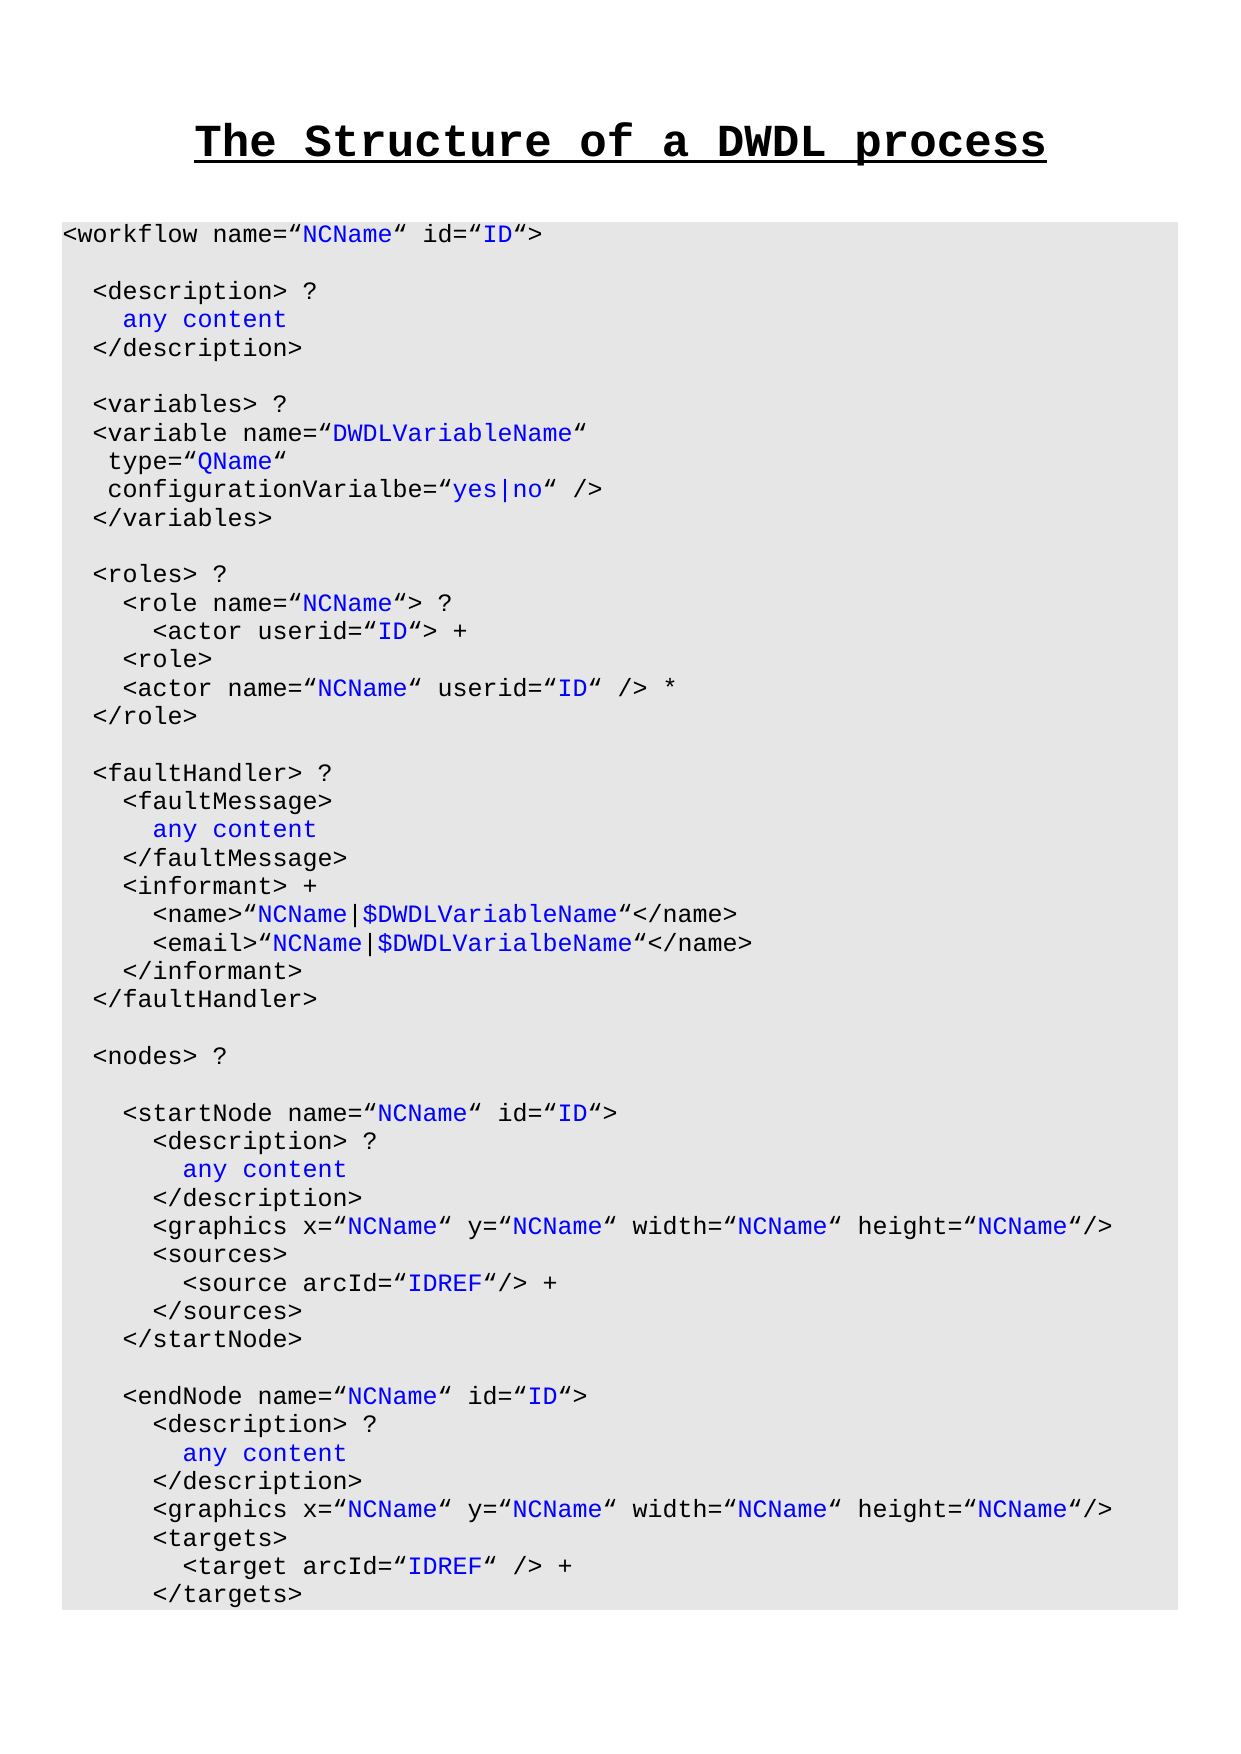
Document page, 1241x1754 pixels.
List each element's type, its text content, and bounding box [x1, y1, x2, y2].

text </description> [62, 1185, 1178, 1214]
text </informant> [62, 959, 1178, 987]
text <faultMessage> [62, 789, 1178, 817]
text <actor userid=“ID“> + [62, 619, 1178, 647]
text </faultHandler> [62, 987, 1178, 1015]
text <email>“NCName|$DWDLVarialbeName“</name> [62, 930, 1178, 959]
text <graphics x=“NCName“ y=“NCName“ width=“NCName“ height=“NCName“/> [62, 1497, 1178, 1525]
text any content [62, 1440, 1178, 1469]
text </variables> [62, 505, 1178, 534]
text <targets> [62, 1525, 1178, 1554]
text <actor name=“NCName“ userid=“ID“ /> * [62, 675, 1178, 704]
text any content [62, 307, 1178, 335]
text <graphics x=“NCName“ y=“NCName“ width=“NCName“ height=“NCName“/> [62, 1214, 1178, 1242]
text configurationVarialbe=“yes|no“ /> [62, 477, 1178, 505]
text </startNode> [62, 1327, 1178, 1355]
text <description> ? [62, 279, 1178, 307]
text <description> ? [62, 1412, 1178, 1440]
text <role> [62, 647, 1178, 675]
text type=“QName“ [62, 449, 1178, 477]
text <endNode name=“NCName“ id=“ID“> [62, 1384, 1178, 1412]
text any content [62, 1157, 1178, 1185]
text <faultHandler> ? [62, 760, 1178, 789]
text </description> [62, 1469, 1178, 1497]
text </description> [62, 335, 1178, 364]
text The Structure of a DWDL process [62, 118, 1178, 170]
text <name>“NCName|$DWDLVariableName“</name> [62, 902, 1178, 930]
text <variable name=“DWDLVariableName“ [62, 420, 1178, 449]
text </faultMessage> [62, 845, 1178, 874]
text <roles> ? [62, 562, 1178, 590]
text <workflow name=“NCName“ id=“ID“> [62, 222, 1178, 250]
text any content [62, 817, 1178, 845]
text <informant> + [62, 874, 1178, 902]
text <role name=“NCName“> ? [62, 590, 1178, 619]
text <nodes> ? [62, 1044, 1178, 1072]
text <target arcId=“IDREF“ /> + [62, 1554, 1178, 1582]
text </role> [62, 704, 1178, 732]
text <description> ? [62, 1129, 1178, 1157]
text <variables> ? [62, 392, 1178, 420]
text <source arcId=“IDREF“/> + [62, 1270, 1178, 1299]
text </targets> [62, 1582, 1178, 1610]
text <startNode name=“NCName“ id=“ID“> [62, 1100, 1178, 1129]
text </sources> [62, 1299, 1178, 1327]
text <sources> [62, 1242, 1178, 1270]
